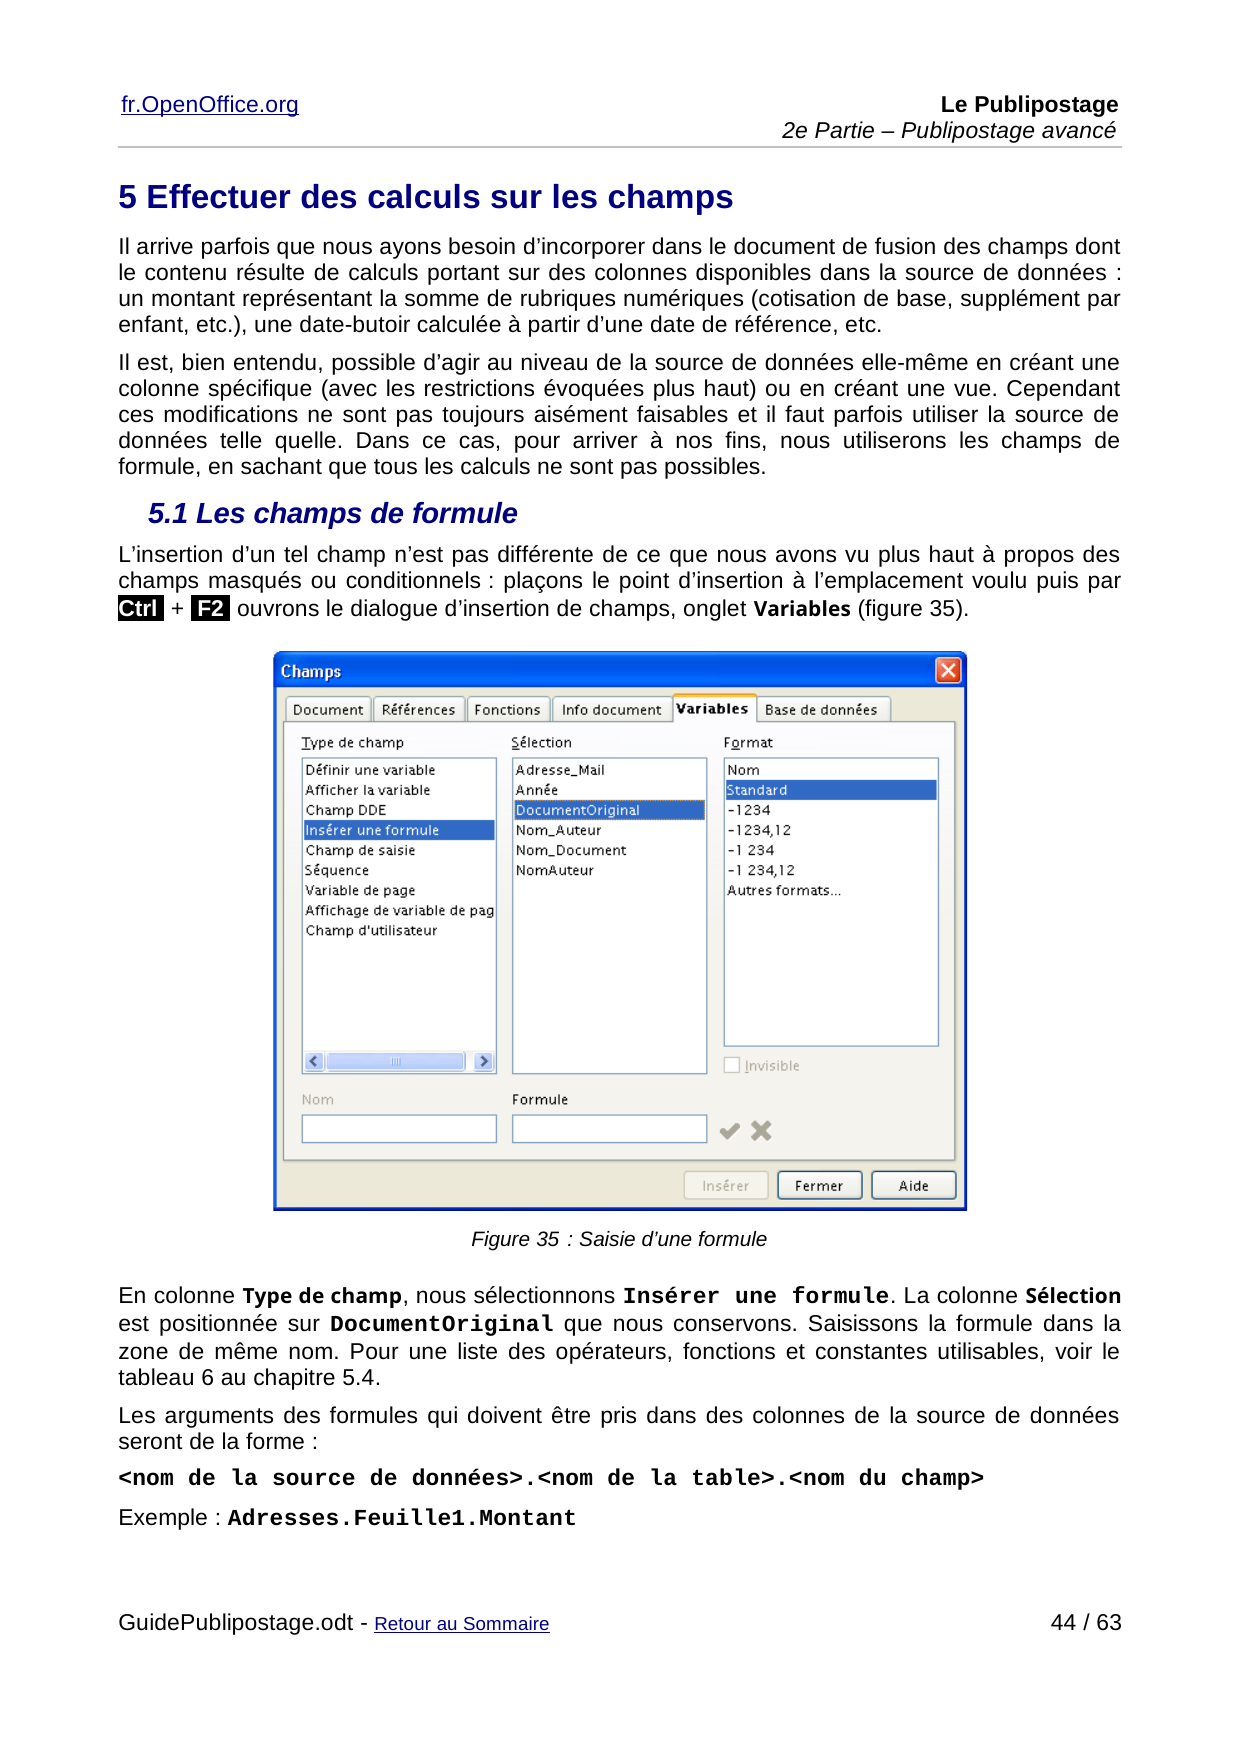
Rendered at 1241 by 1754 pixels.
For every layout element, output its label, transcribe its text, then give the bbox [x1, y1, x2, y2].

text Il arrive parfois que nous ayons besoin d’incorporer dans le document de fusion des champs dont le contenu résulte de calculs portant sur des colonnes disponibles dans la source de données : un montant représentant la somme de rubriques numériques (cotisation de base, supplément par enfant, etc.), une date-butoir calculée à partir d’une date de référence, etc. [118, 233, 1122, 337]
text Les arguments des formules qui doivent être pris dans des colonnes de la source de données seront de la forme : [118, 1402, 1122, 1454]
text Figure 35 : Saisie d’une formule [273, 1211, 967, 1251]
text <nom de la source de données>.<nom de la table>.<nom du champ> [118, 1466, 1122, 1492]
text Exemple : Adresses.Feuille1.Montant [118, 1504, 1122, 1532]
picture [273, 651, 968, 1211]
text Il est, bien entendu, possible d’agir au niveau de la source de données elle-même en créant une colonne spécifique (avec les restrictions évoquées plus haut) ou en créant une vue. Cependant ces modifications ne sont pas toujours aisément faisables et il faut parfois utiliser la source de données telle quelle. Dans ce cas, pour arriver à nos fins, nous utiliserons les champs de formule, en sachant que tous les calculs ne sont pas possibles. [118, 349, 1122, 479]
subtitle Les champs de formule [148, 497, 1122, 529]
subtitle Effectuer des calculs sur les champs [118, 178, 1122, 216]
text En colonne Type de champ, nous sélectionnons Insérer une formule. La colonne Sélection est positionnée sur DocumentOriginal que nous conservons. Saisissons la formule dans la zone de même nom. Pour une liste des opérateurs, fonctions et constantes utilisables, voir le tableau 6 au chapitre 5.4. [118, 634, 1122, 1391]
text L’insertion d’un tel champ n’est pas différente de ce que nous avons vu plus haut à propos des champs masqués ou conditionnels : plaçons le point d’insertion à l’emplacement voulu puis par Ctrl + F2 ouvrons le dialogue d’insertion de champs, onglet Variables (figure 35). [118, 541, 1122, 622]
